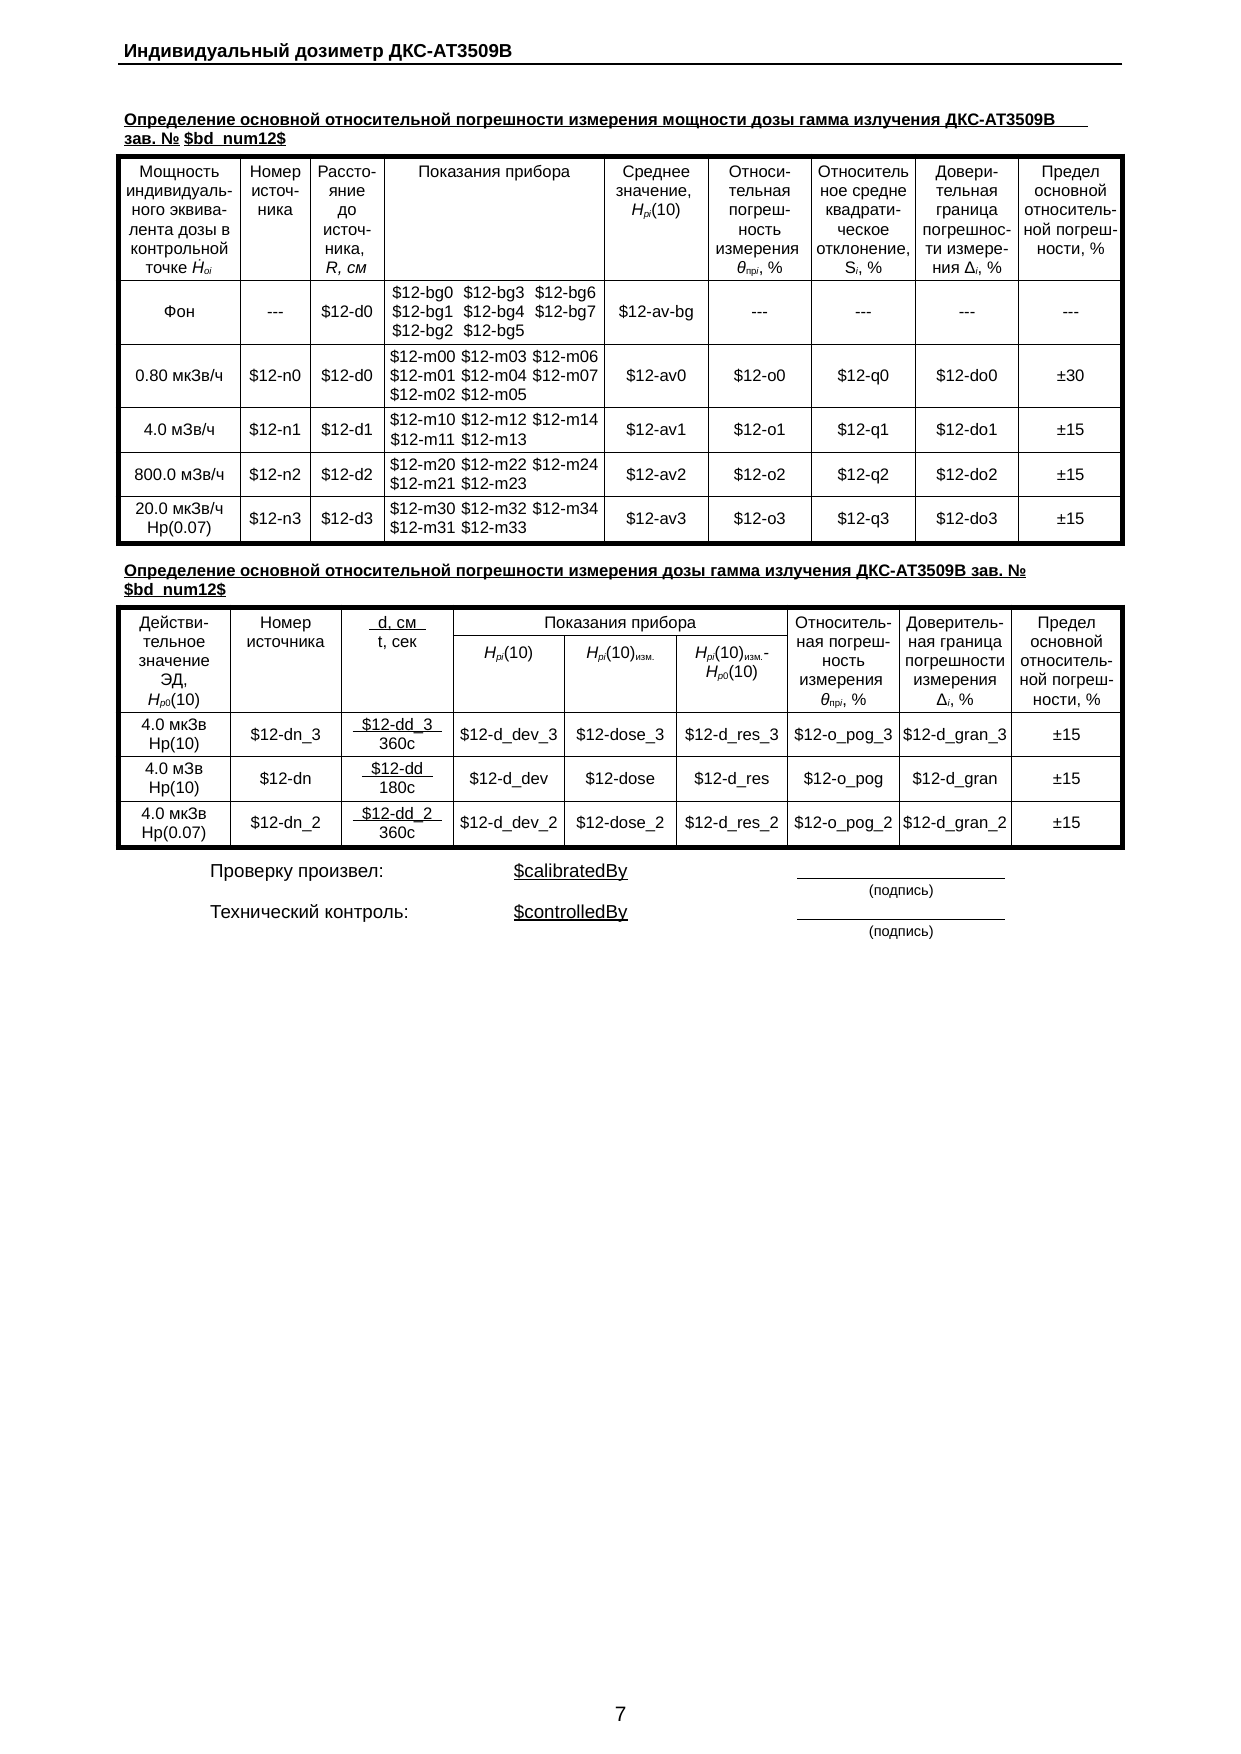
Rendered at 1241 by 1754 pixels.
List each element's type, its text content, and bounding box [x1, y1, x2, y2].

table_cell $12-d3 [311, 497, 384, 541]
table_cell $12-d_gran_2 [900, 802, 1011, 845]
table_cell $12-d_res_2 [677, 802, 787, 845]
table_cell 0.80 мкЗв/ч [121, 345, 240, 407]
table_cell $12-n1 [241, 408, 310, 452]
table_cell $12-o1 [709, 408, 811, 452]
table_cell $12-d0 [311, 345, 384, 407]
table_cell $12-o3 [709, 497, 811, 541]
table_cell ±30 [1019, 345, 1120, 407]
table_cell Номер источника [231, 610, 341, 712]
table_cell --- [241, 281, 310, 343]
table_cell Мощность индивидуаль-ного эквива-лента дозы в контрольной точке Ḣoi [121, 159, 240, 280]
table_cell ±15 [1012, 802, 1120, 845]
table_cell ±15 [1019, 453, 1120, 496]
table_cell Hpi(10) [454, 636, 564, 712]
table_cell $12-dose [565, 757, 676, 801]
table_cell $12-n0 [241, 345, 310, 407]
table_cell $12-d1 [311, 408, 384, 452]
table_cell Предел основной относитель-ной погреш-ности, % [1019, 159, 1120, 280]
table_cell $12-o2 [709, 453, 811, 496]
table_cell $12-d_dev_3 [454, 713, 564, 756]
table_cell $12-dd_3 360c [342, 713, 453, 756]
table_cell $12-dn_3 [231, 713, 341, 756]
table_cell $12-d_gran [900, 757, 1011, 801]
table_cell $12-d_dev_2 [454, 802, 564, 845]
table_cell $12-n3 [241, 497, 310, 541]
table_cell Довери-тельная граница погрешнос-ти измере-ния Δi, % [916, 159, 1018, 280]
table_cell $12-dd 180c [342, 757, 453, 801]
table_cell --- [916, 281, 1018, 343]
table_cell 4.0 мкЗв Hp(0.07) [121, 802, 230, 845]
table_cell ±15 [1012, 757, 1120, 801]
table_cell $controlledBy [514, 898, 771, 922]
table_cell $12-d_res [677, 757, 787, 801]
table_cell Показания прибора [454, 610, 787, 635]
table_cell 20.0 мкЗв/ч Hp(0.07) [121, 497, 240, 541]
table_cell $12-q0 [812, 345, 915, 407]
table_cell $12-av2 [605, 453, 708, 496]
table_cell $12-do2 [916, 453, 1018, 496]
table_cell $12-dose_2 [565, 802, 676, 845]
table_cell d, см t, сек [342, 610, 453, 712]
table_cell Относитель-ная погреш-ность измерения θпрi, % [788, 610, 899, 712]
table_cell --- [1019, 281, 1120, 343]
table_cell [514, 922, 771, 939]
table_cell 4.0 мЗв/ч [121, 408, 240, 452]
table_cell $12-d_gran_3 [900, 713, 1011, 756]
table_header $calibratedBy [514, 858, 771, 881]
table_cell $12-av1 [605, 408, 708, 452]
table_cell $12-do1 [916, 408, 1018, 452]
table_cell Номер источ-ника [241, 159, 310, 280]
table_cell 4.0 мЗв Hp(10) [121, 757, 230, 801]
table_cell Среднее значение, Hpi(10) [605, 159, 708, 280]
table_cell --- [709, 281, 811, 343]
table_cell $12-q2 [812, 453, 915, 496]
table_cell Hpi(10)изм.-Hp0(10) [677, 636, 787, 712]
table_cell ±15 [1019, 408, 1120, 452]
table_cell [210, 922, 514, 939]
table_cell $12-dn_2 [231, 802, 341, 845]
table_cell [210, 881, 514, 898]
table_cell $12-o_pog_3 [788, 713, 899, 756]
table_cell [514, 881, 771, 898]
table_cell $12-m20 $12-m21 $12-m22 $12-m23 $12-m24 [385, 453, 604, 496]
table_cell [771, 898, 1031, 922]
table_cell Относительное средне квадрати-ческое отклонение, Si, % [812, 159, 915, 280]
table_cell $12-do3 [916, 497, 1018, 541]
table_cell $12-o0 [709, 345, 811, 407]
table_cell $12-d_res_3 [677, 713, 787, 756]
table_cell Показания прибора [385, 159, 604, 280]
table_cell Действи-тельное значение ЭД, Hp0(10) [121, 610, 230, 712]
table_cell $12-o_pog [788, 757, 899, 801]
table_cell --- [812, 281, 915, 343]
table_cell $12-dd_2 360c [342, 802, 453, 845]
table_cell Доверитель-ная граница погрешности измерения Δi, % [900, 610, 1011, 712]
table_cell (подпись) [771, 881, 1031, 898]
table_cell $12-av-bg [605, 281, 708, 343]
table_cell $12-m30 $12-m31 $12-m32 $12-m33 $12-m34 [385, 497, 604, 541]
table_cell Относи-тельная погреш-ность измерения θпрi, % [709, 159, 811, 280]
table_cell Технический контроль: [210, 898, 514, 922]
table_cell $12-q3 [812, 497, 915, 541]
table_cell Фон [121, 281, 240, 343]
table_cell Hpi(10)изм. [565, 636, 676, 712]
table_cell $12-av3 [605, 497, 708, 541]
table_cell $12-d_dev [454, 757, 564, 801]
table_cell $12-dose_3 [565, 713, 676, 756]
table_cell $12-m00 $12-m01 $12-m02 $12-m03 $12-m04 $12-m05 $12-m06 $12-m07 [385, 345, 604, 407]
table_cell ±15 [1012, 713, 1120, 756]
table_cell $12-q1 [812, 408, 915, 452]
table_cell $12-d2 [311, 453, 384, 496]
table_cell $12-d0 [311, 281, 384, 343]
table_cell 800.0 мЗв/ч [121, 453, 240, 496]
table_header Определение основной относительной погрешности измерения мощности дозы гамма излучения ДКС-АТ3509B зав. № $bd_num12$ [118, 95, 1122, 153]
table_cell $12-n2 [241, 453, 310, 496]
table_cell $12-bg0 $12-bg1 $12-bg2 $12-bg3 $12-bg4 $12-bg5 $12-bg6 $12-bg7 [385, 281, 604, 343]
table_header Проверку произвел: [210, 858, 514, 881]
table_cell Рассто-яние до источ-ника, R, см [311, 159, 384, 280]
table_cell $12-dn [231, 757, 341, 801]
table_cell 4.0 мкЗв Hp(10) [121, 713, 230, 756]
table_cell $12-o_pog_2 [788, 802, 899, 845]
table_header [771, 858, 1031, 881]
table_cell $12-m10 $12-m11 $12-m12 $12-m13 $12-m14 [385, 408, 604, 452]
table_cell $12-do0 [916, 345, 1018, 407]
table_cell $12-av0 [605, 345, 708, 407]
table_header Определение основной относительной погрешности измерения дозы гамма излучения ДКС-АТ3509B зав. № $bd_num12$ [118, 546, 1122, 604]
table_cell (подпись) [771, 922, 1031, 939]
table_cell Предел основной относитель-ной погреш-ности, % [1012, 610, 1120, 712]
table_cell ±15 [1019, 497, 1120, 541]
